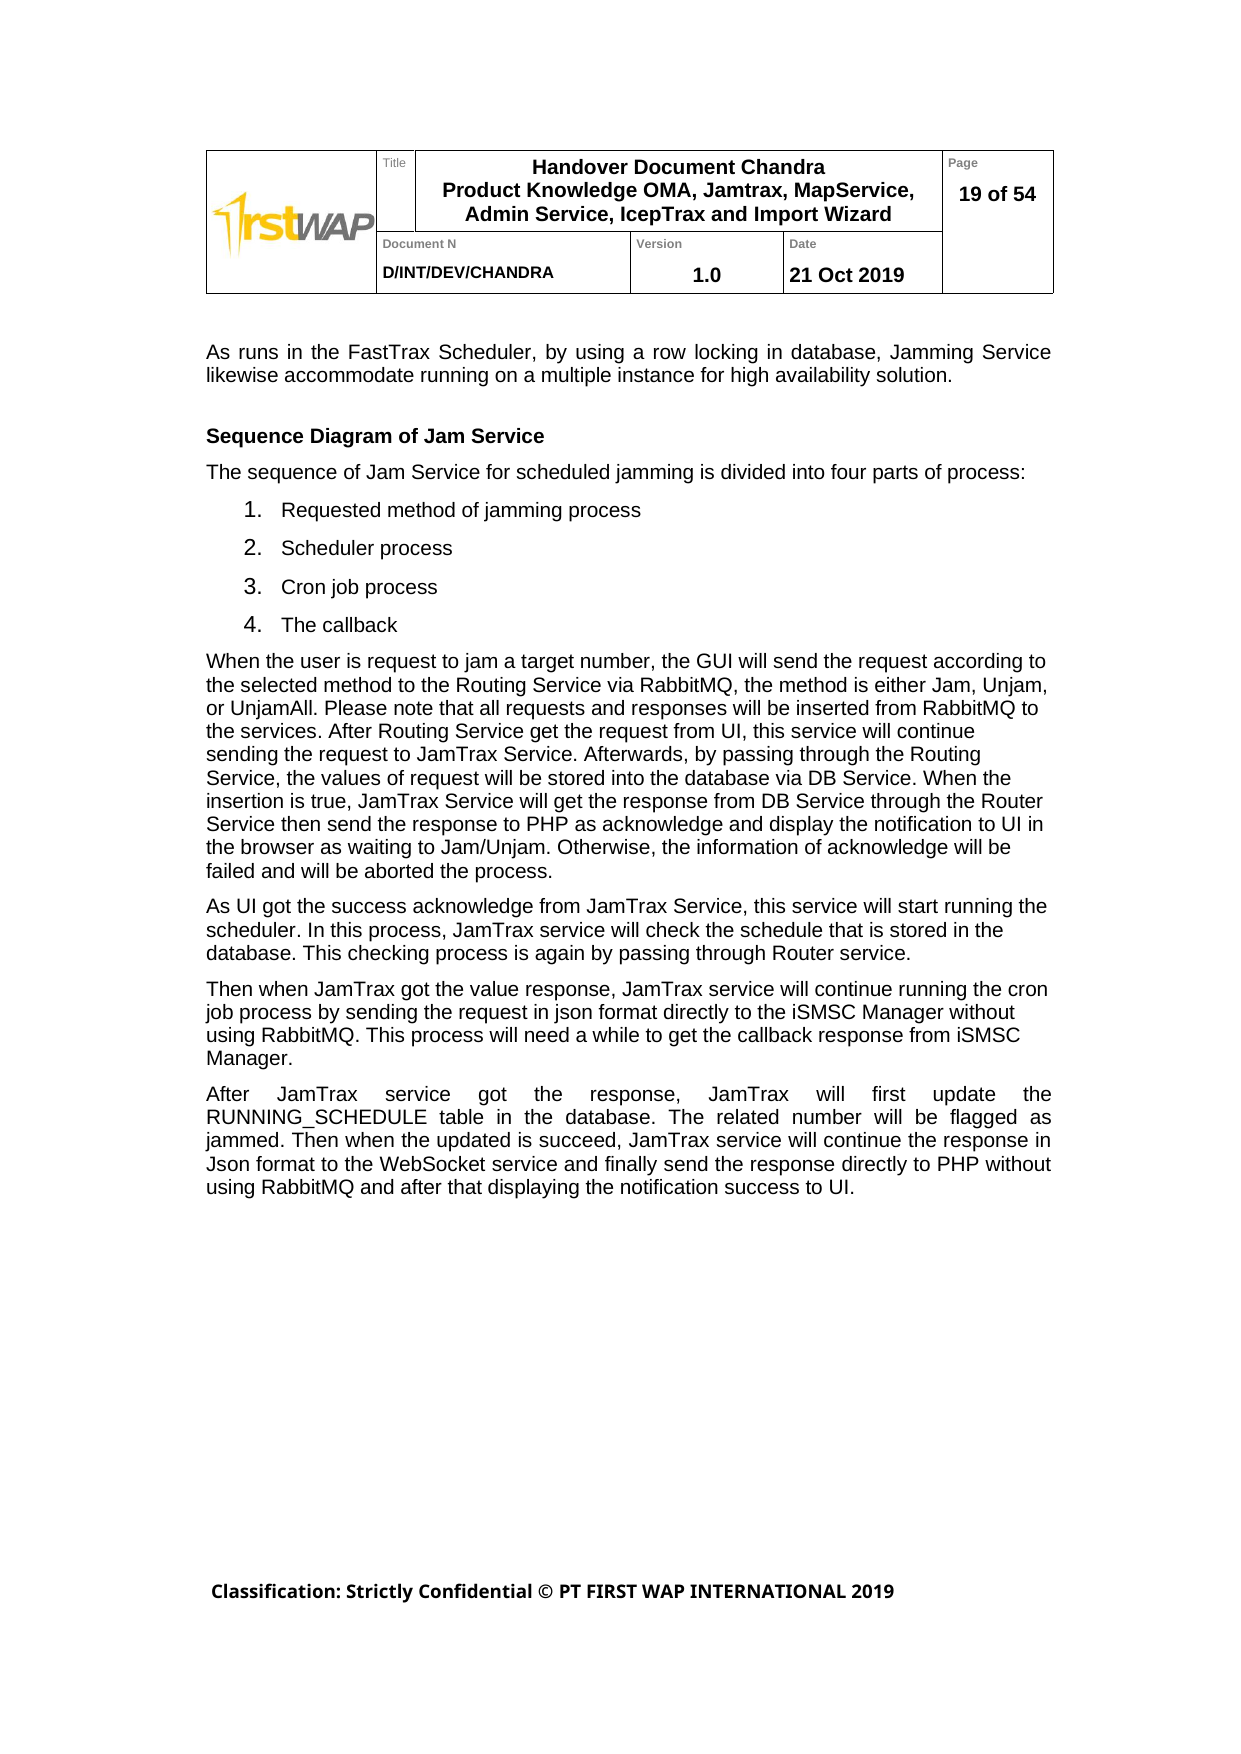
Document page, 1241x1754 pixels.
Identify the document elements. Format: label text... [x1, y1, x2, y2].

text When the user is request to jam a target number, the GUI will send the request according to the selected method to the Routing Service via RabbitMQ, the method is either Jam, Unjam, or UnjamAll. Please note that all requests and responses will be inserted from RabbitMQ to the services. After Routing Service get the request from UI, this service will continue sending the request to JamTrax Service. Afterwards, by passing through the Routing Service, the values of request will be stored into the database via DB Service. When the insertion is true, JamTrax Service will get the response from DB Service through the Router Service then send the response to PHP as acknowledge and display the notification to UI in the browser as waiting to Jam/Unjam. Otherwise, the information of acknowledge will be failed and will be aborted the process. [206, 650, 1053, 882]
text After JamTrax service got the response, JamTrax will first update the RUNNING_SCHEDULE table in the database. The related number will be flagged as jammed. Then when the updated is succeed, JamTrax service will continue the response in Json format to the WebSocket service and finally send the response directly to PHP without using RabbitMQ and after that displaying the notification success to UI. [206, 1083, 1053, 1199]
picture [211, 191, 375, 259]
text The sequence of Jam Service for scheduled jamming is divided into four parts of process: [206, 460, 1053, 483]
text As runs in the FastTrax Scheduler, by using a row locking in database, Jamming Service likewise accommodate running on a multiple instance for high availability solution. [206, 341, 1053, 387]
subtitle Sequence Diagram of Jam Service [206, 424, 1053, 448]
list The callback [243, 612, 1053, 638]
text Then when JamTrax got the value response, JamTrax service will continue running the cron job process by sending the request in json format directly to the iSMSC Manager without using RabbitMQ. This process will need a while to get the callback response from iSMSC Manager. [206, 977, 1053, 1070]
list Cron job process [243, 573, 1053, 599]
text As UI got the success acknowledge from JamTrax Service, this service will start running the scheduler. In this process, JamTrax service will check the schedule that is stored in the database. This checking process is again by passing through Router service. [206, 895, 1053, 965]
list Scheduler process [243, 534, 1053, 561]
list Requested method of jamming process [243, 496, 1053, 522]
